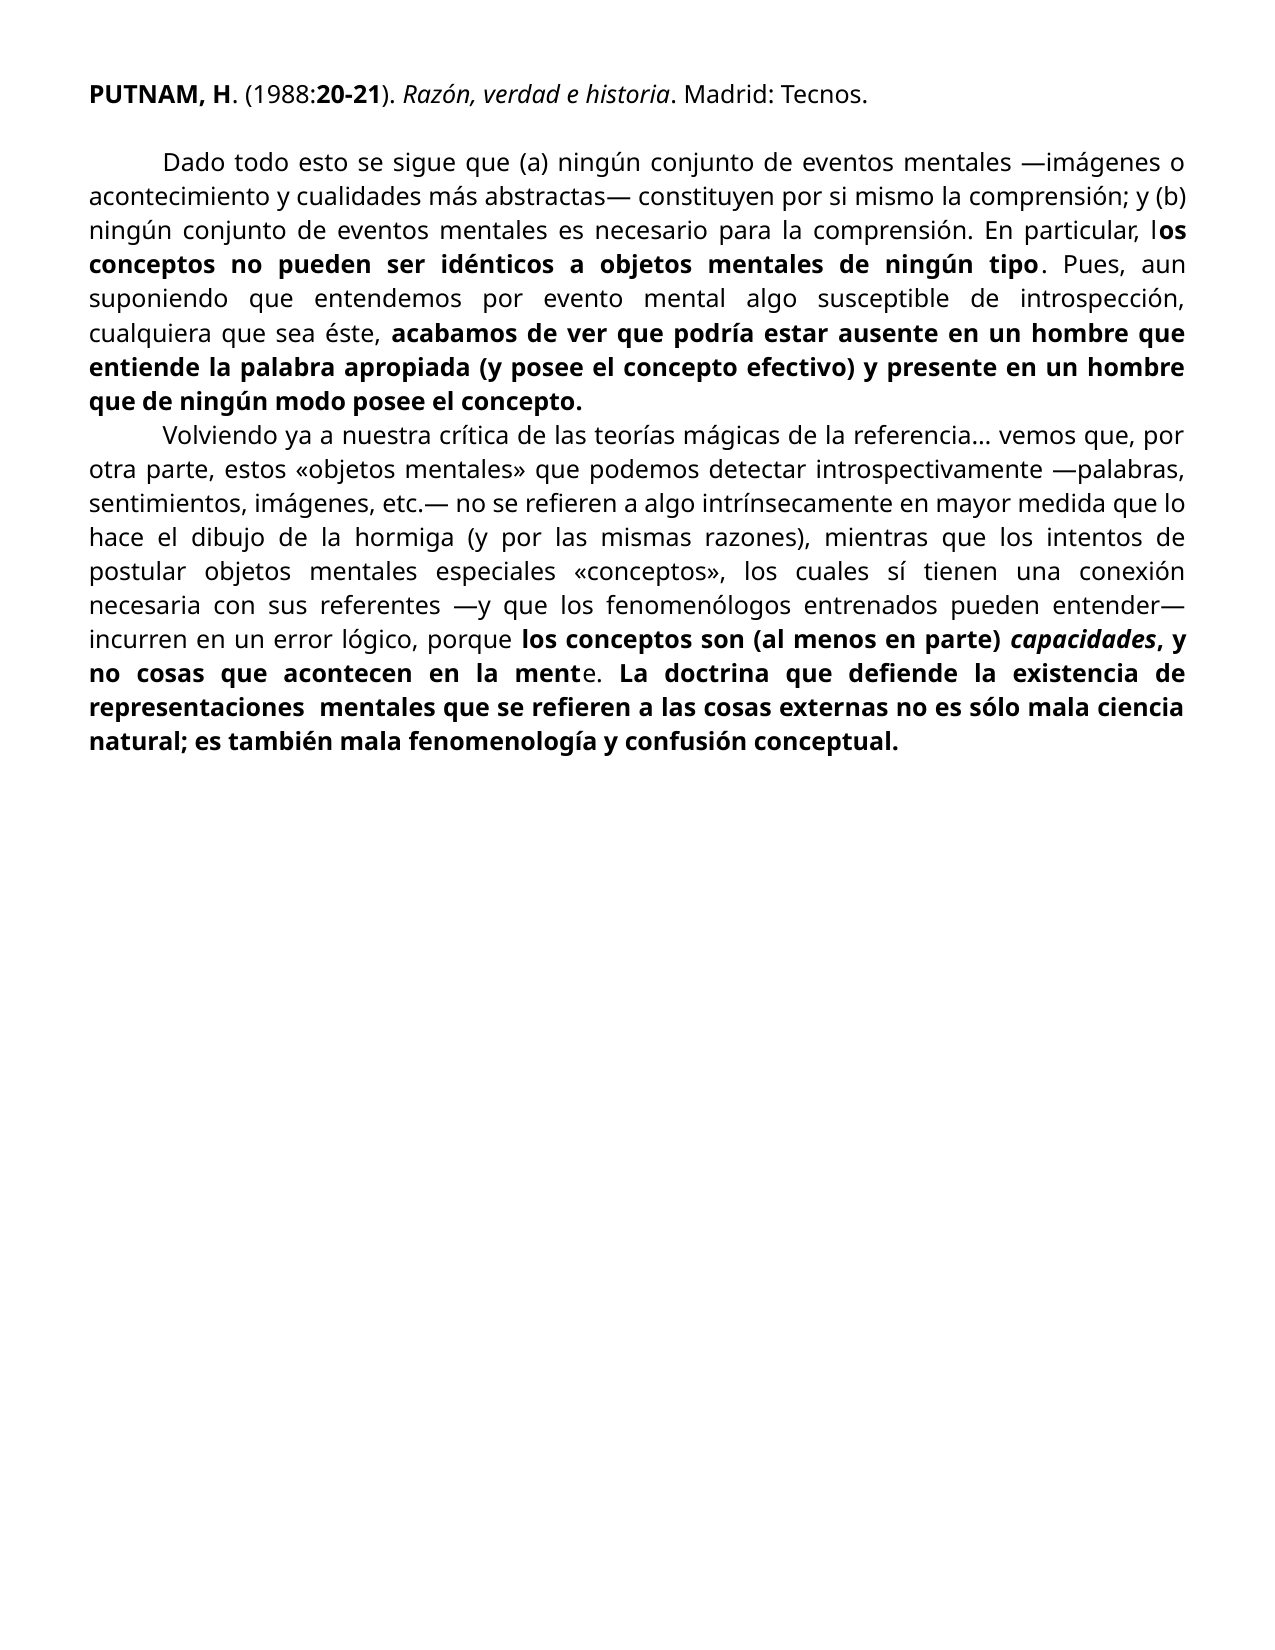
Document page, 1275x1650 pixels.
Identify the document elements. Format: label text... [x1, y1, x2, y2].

text Volviendo ya a nuestra crítica de las teorías mágicas de la referencia… vemos que, por otra parte, estos «objetos mentales» que podemos detectar introspectivamente ―palabras, sentimientos, imágenes, etc.― no se refieren a algo intrínsecamente en mayor medida que lo hace el dibujo de la hormiga (y por las mismas razones), mientras que los intentos de postular objetos mentales especiales «conceptos», los cuales sí tienen una conexión necesaria con sus referentes —y que los fenomenólogos entrenados pueden entender— incurren en un error lógico, porque los conceptos son (al menos en parte) capacidades, y no cosas que acontecen en la mente. La doctrina que defiende la existencia de representaciones mentales que se refieren a las cosas externas no es sólo mala ciencia natural; es también mala fenomenología y confusión conceptual. [88, 417, 1186, 758]
text Dado todo esto se sigue que (a) ningún conjunto de eventos mentales ―imágenes o acontecimiento y cualidades más abstractas— constituyen por si mismo la comprensión; y (b) ningún conjunto de eventos mentales es necesario para la comprensión. En particular, los conceptos no pueden ser idénticos a objetos mentales de ningún tipo. Pues, aun suponiendo que entendemos por evento mental algo susceptible de introspección, cualquiera que sea éste, acabamos de ver que podría estar ausente en un hombre que entiende la palabra apropiada (y posee el concepto efectivo) y presente en un hombre que de ningún modo posee el concepto. [88, 145, 1186, 417]
text PUTNAM, H. (1988:20-21). Razón, verdad e historia. Madrid: Tecnos. [88, 77, 1186, 111]
